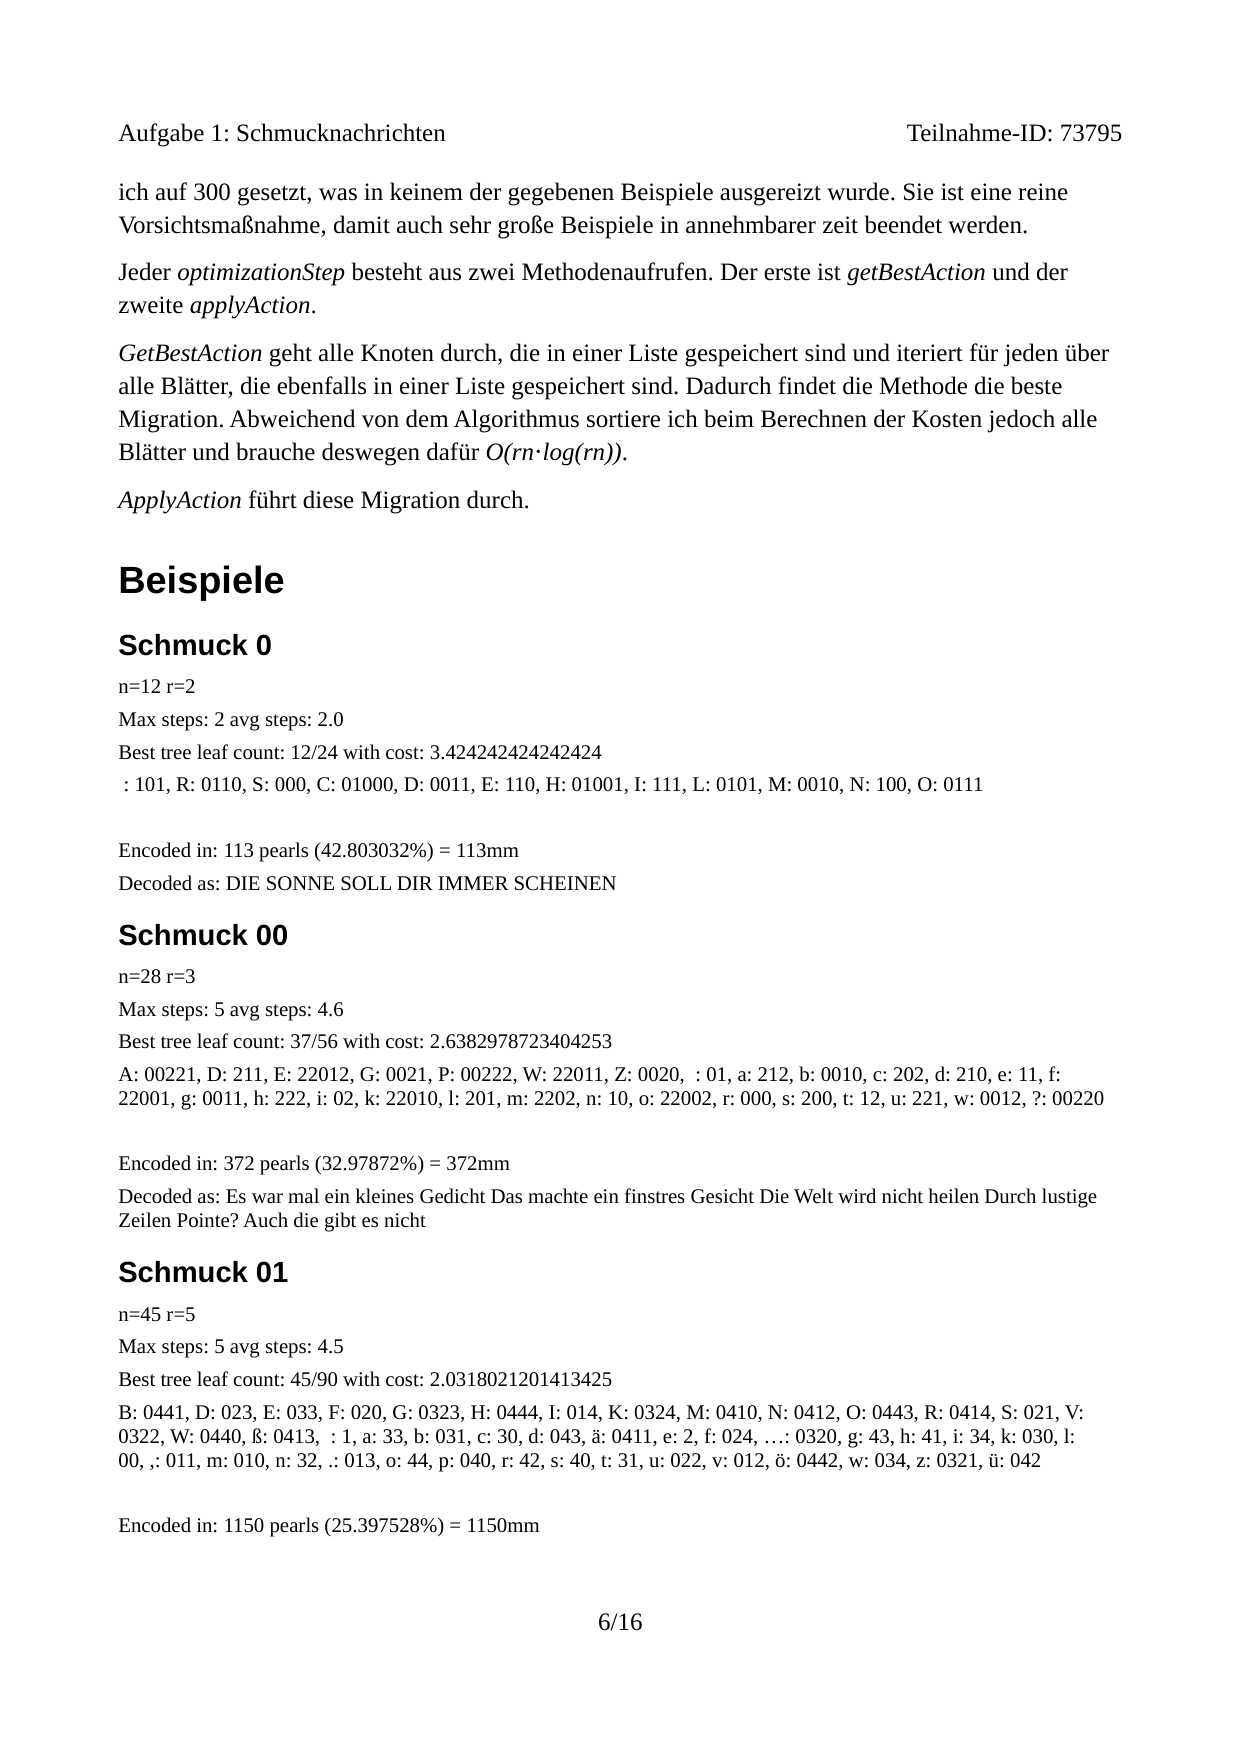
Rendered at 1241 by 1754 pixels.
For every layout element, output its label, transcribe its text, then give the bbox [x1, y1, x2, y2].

text Encoded in: 1150 pearls (25.397528%) = 1150mm [118, 1513, 1122, 1537]
text Best tree leaf count: 37/56 with cost: 2.6382978723404253 [118, 1029, 1122, 1053]
text Encoded in: 113 pearls (42.803032%) = 113mm [118, 838, 1122, 862]
text Max steps: 2 avg steps: 2.0 [118, 707, 1122, 731]
text Decoded as: Es war mal ein kleines Gedicht Das machte ein finstres Gesicht Die Welt wird nicht heilen Durch lustige Zeilen Pointe? Auch die gibt es nicht [118, 1184, 1122, 1232]
text A: 00221, D: 211, E: 22012, G: 0021, P: 00222, W: 22011, Z: 0020, : 01, a: 212, b: 0010, c: 202, d: 210, e: 11, f: 22001, g: 0011, h: 222, i: 02, k: 22010, l: 201, m: 2202, n: 10, o: 22002, r: 000, s: 200, t: 12, u: 221, w: 0012, ?: 00220 [118, 1062, 1122, 1110]
text Encoded in: 372 pearls (32.97872%) = 372mm [118, 1151, 1122, 1175]
subtitle Schmuck 00 [118, 918, 1122, 951]
subtitle Schmuck 0 [118, 628, 1122, 662]
text n=28 r=3 [118, 964, 1122, 988]
text ApplyAction führt diese Migration durch. [118, 485, 1122, 513]
text n=12 r=2 [118, 674, 1122, 698]
text n=45 r=5 [118, 1301, 1122, 1326]
text Decoded as: DIE SONNE SOLL DIR IMMER SCHEINEN [118, 870, 1122, 894]
text Jeder optimizationStep besteht aus zwei Methodenaufrufen. Der erste ist getBestAction und der zweite applyAction. [118, 257, 1122, 319]
text Max steps: 5 avg steps: 4.5 [118, 1334, 1122, 1358]
text Max steps: 5 avg steps: 4.6 [118, 996, 1122, 1021]
subtitle Schmuck 01 [118, 1255, 1122, 1289]
text Best tree leaf count: 12/24 with cost: 3.424242424242424 [118, 739, 1122, 764]
subtitle Beispiele [118, 557, 1122, 601]
text GetBestAction geht alle Knoten durch, die in einer Liste gespeichert sind und iteriert für jeden über alle Blätter, die ebenfalls in einer Liste gespeichert sind. Dadurch findet die Methode die beste Migration. Abweichend von dem Algorithmus sortiere ich beim Berechnen der Kosten jedoch alle Blätter und brauche deswegen dafür O(rn⋅log(rn)). [118, 338, 1122, 466]
text B: 0441, D: 023, E: 033, F: 020, G: 0323, H: 0444, I: 014, K: 0324, M: 0410, N: 0412, O: 0443, R: 0414, S: 021, V: 0322, W: 0440, ß: 0413, : 1, a: 33, b: 031, c: 30, d: 043, ä: 0411, e: 2, f: 024, …: 0320, g: 43, h: 41, i: 34, k: 030, l: 00, ,: 011, m: 010, n: 32, .: 013, o: 44, p: 040, r: 42, s: 40, t: 31, u: 022, v: 012, ö: 0442, w: 034, z: 0321, ü: 042 [118, 1399, 1122, 1472]
text ich auf 300 gesetzt, was in keinem der gegebenen Beispiele ausgereizt wurde. Sie ist eine reine Vorsichtsmaßnahme, damit auch sehr große Beispiele in annehmbarer zeit beendet werden. [118, 177, 1122, 239]
text Best tree leaf count: 45/90 with cost: 2.0318021201413425 [118, 1367, 1122, 1391]
text : 101, R: 0110, S: 000, C: 01000, D: 0011, E: 110, H: 01001, I: 111, L: 0101, M: 0010, N: 100, O: 0111 [118, 772, 1122, 796]
